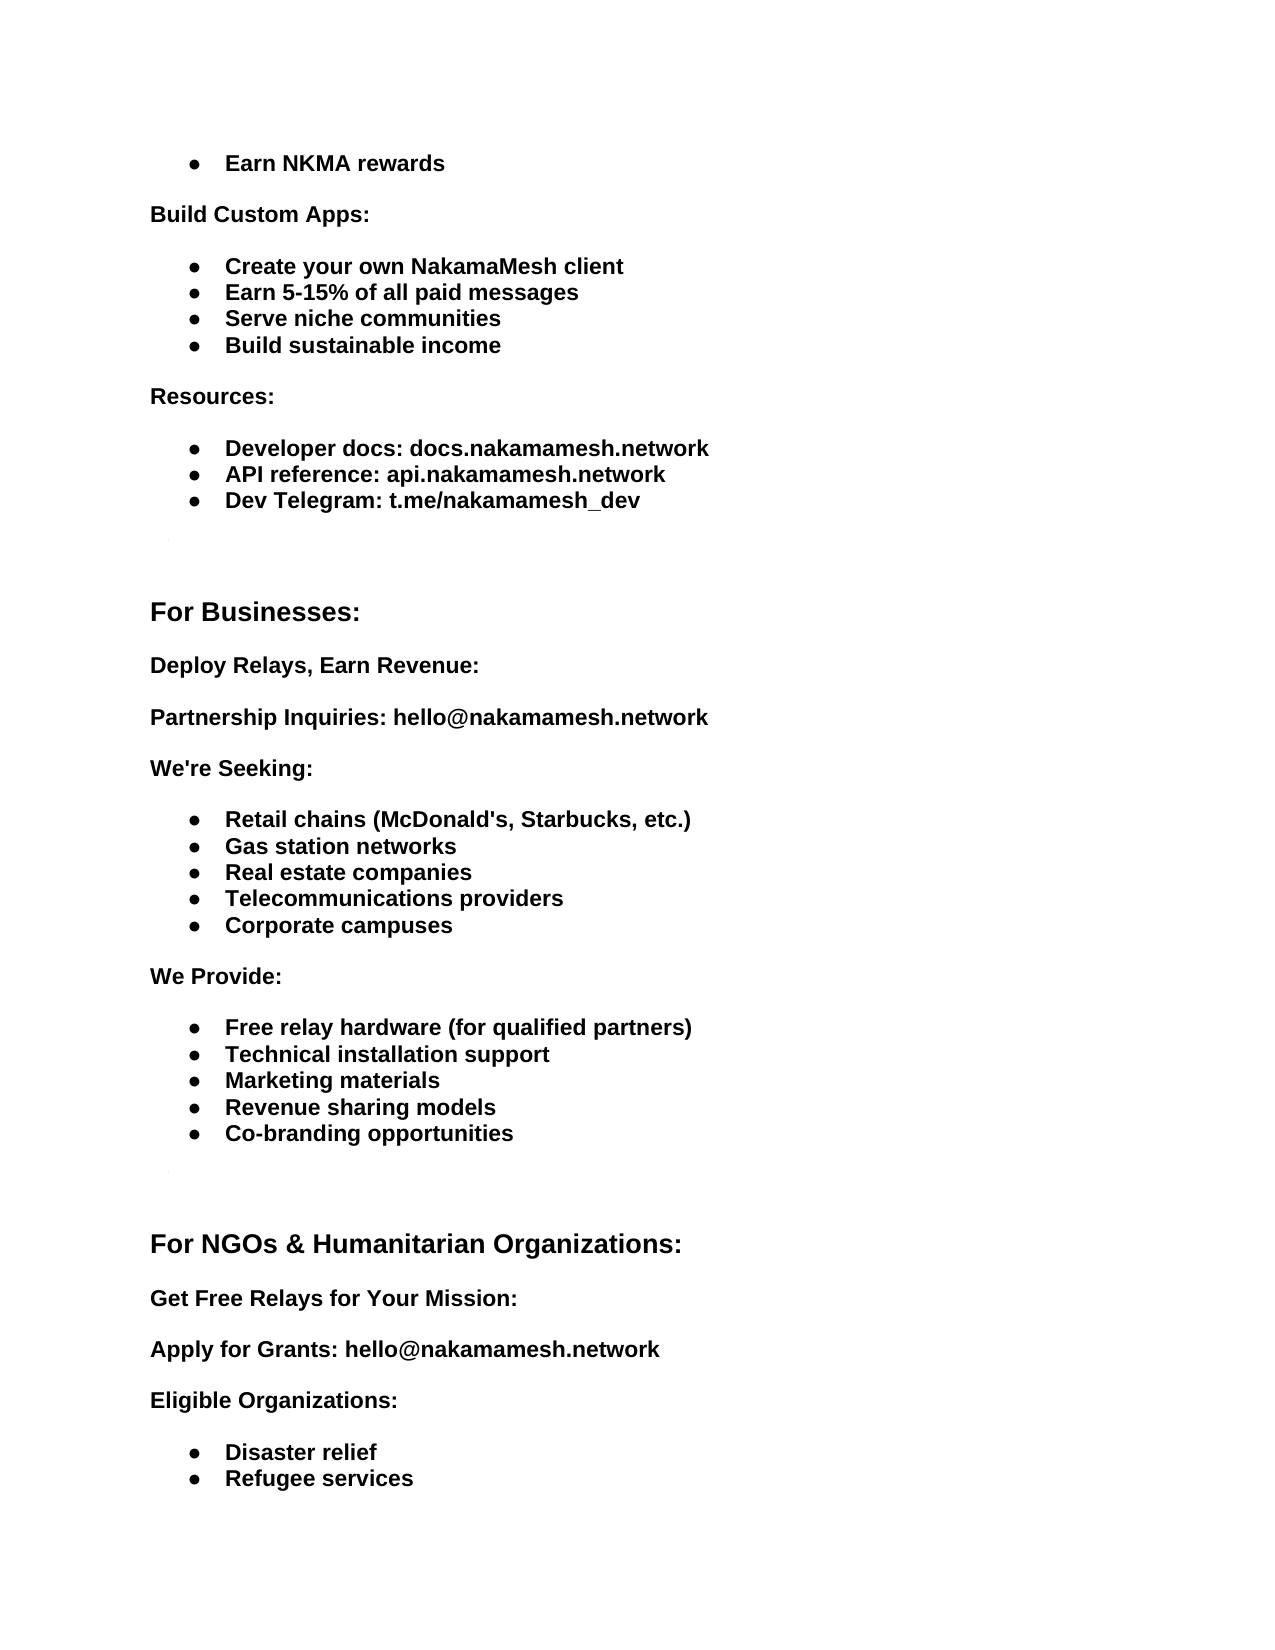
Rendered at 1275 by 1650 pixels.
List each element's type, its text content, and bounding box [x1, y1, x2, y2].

list Disaster relief [187, 1439, 1125, 1465]
list Co-branding opportunities [187, 1120, 1125, 1146]
text Get Free Relays for Your Mission: [150, 1285, 1125, 1311]
list Earn NKMA rewards [187, 150, 1125, 176]
list Marketing materials [187, 1067, 1125, 1093]
list Revenue sharing models [187, 1093, 1125, 1120]
list Real estate companies [187, 859, 1125, 885]
list Build sustainable income [187, 332, 1125, 358]
text Partnership Inquiries: hello@nakamamesh.network [150, 703, 1125, 730]
list Retail chains (McDonald's, Starbucks, etc.) [187, 806, 1125, 833]
text We Provide: [150, 963, 1125, 989]
list Serve niche communities [187, 305, 1125, 332]
subtitle For NGOs & Humanitarian Organizations: [150, 1228, 1125, 1260]
list Create your own NakamaMesh client [187, 253, 1125, 279]
list Earn 5-15% of all paid messages [187, 279, 1125, 305]
list Technical installation support [187, 1041, 1125, 1067]
text Deploy Relays, Earn Revenue: [150, 652, 1125, 678]
list Free relay hardware (for qualified partners) [187, 1014, 1125, 1041]
list Developer docs: docs.nakamamesh.network [187, 434, 1125, 461]
text Apply for Grants: hello@nakamamesh.network [150, 1336, 1125, 1362]
list Corporate campuses [187, 912, 1125, 938]
list Gas station networks [187, 833, 1125, 859]
subtitle For Businesses: [150, 596, 1125, 627]
list API reference: api.nakamamesh.network [187, 461, 1125, 487]
text We're Seeking: [150, 755, 1125, 781]
text Build Custom Apps: [150, 201, 1125, 228]
text Eligible Organizations: [150, 1387, 1125, 1414]
list Refugee services [187, 1465, 1125, 1492]
text Resources: [150, 383, 1125, 409]
list Telecommunications providers [187, 885, 1125, 912]
list Dev Telegram: t.me/nakamamesh_dev [187, 487, 1125, 513]
